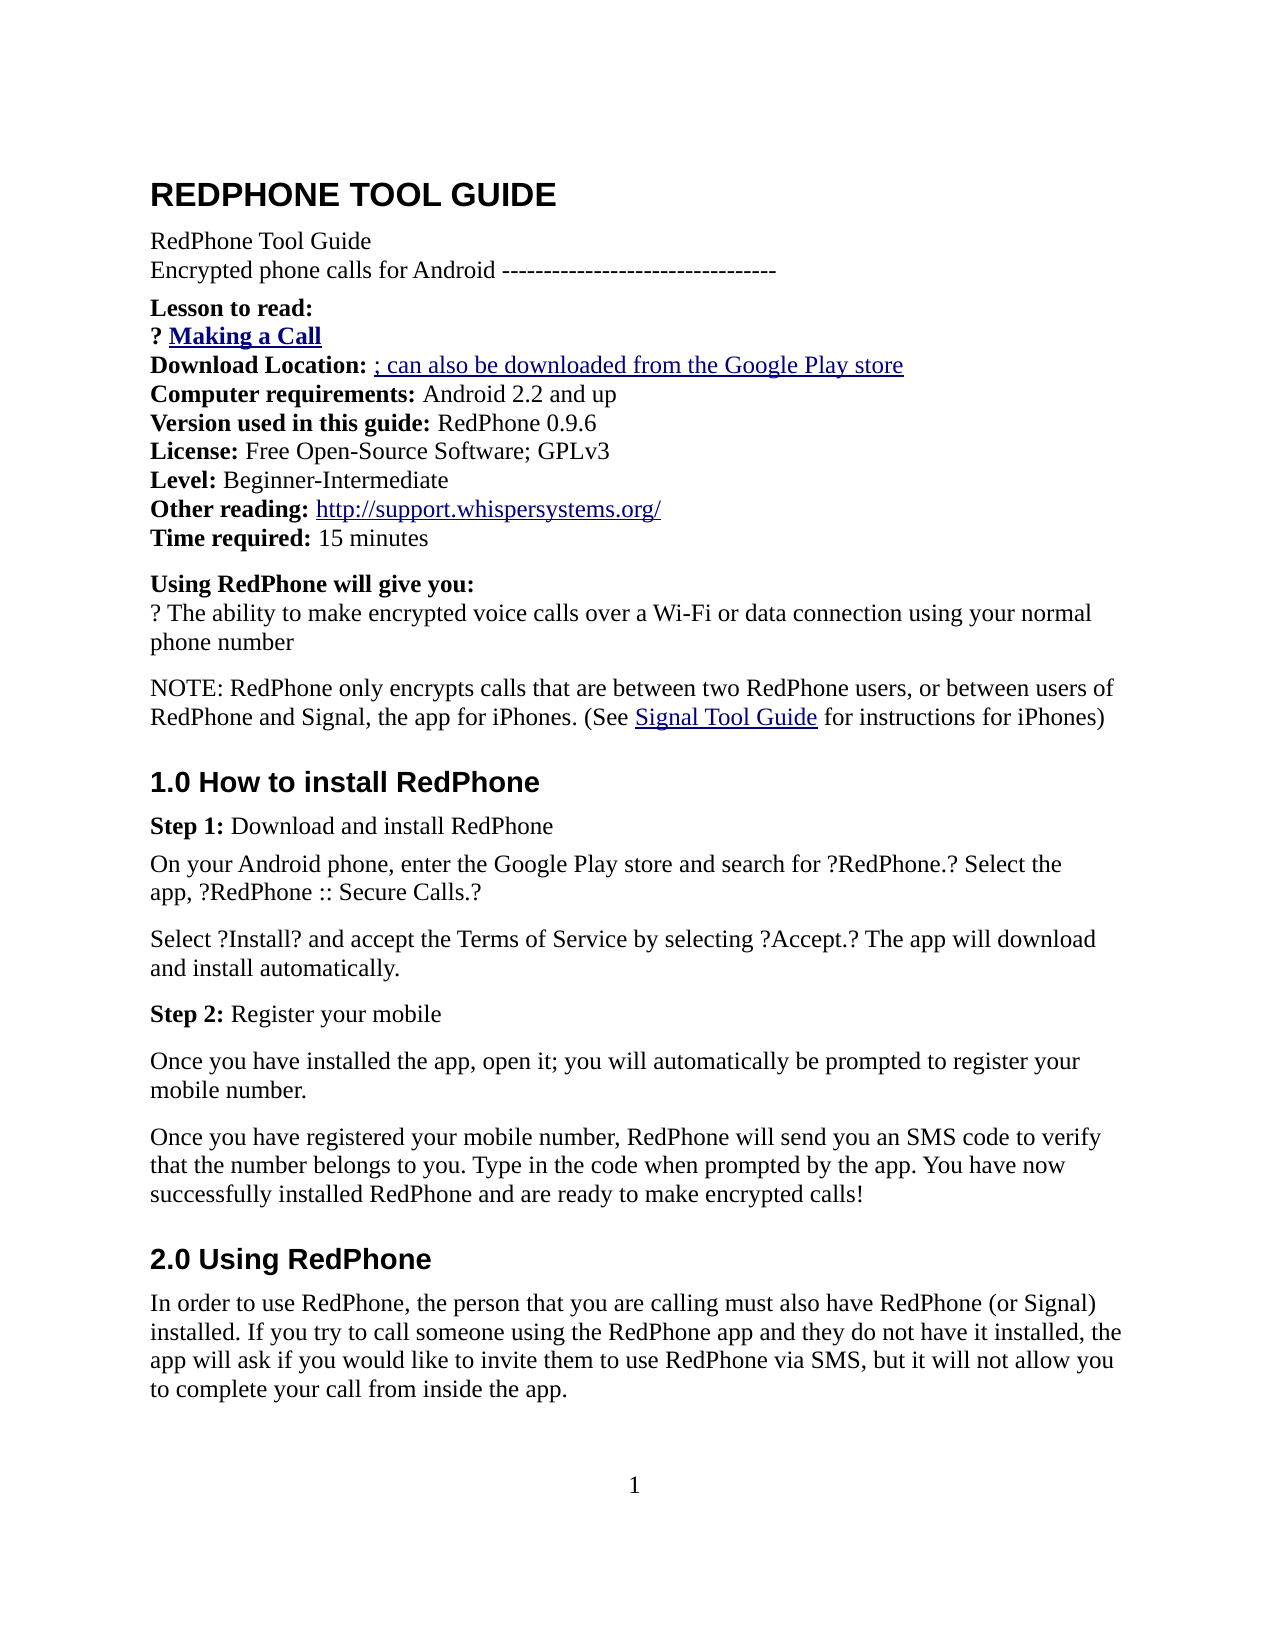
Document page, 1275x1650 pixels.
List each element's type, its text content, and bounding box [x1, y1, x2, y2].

subtitle 2.0 Using RedPhone [150, 1242, 1125, 1275]
text Step 1: Download and install RedPhone [150, 811, 1125, 840]
text Once you have registered your mobile number, RedPhone will send you an SMS code to verify that the number belongs to you. Type in the code when prompted by the app. You have now successfully installed RedPhone and are ready to make encrypted calls! [150, 1122, 1125, 1208]
text Step 2: Register your mobile [150, 999, 1125, 1028]
text In order to use RedPhone, the person that you are calling must also have RedPhone (or Signal) installed. If you try to call someone using the RedPhone app and they do not have it installed, the app will ask if you would like to invite them to use RedPhone via SMS, but it will not allow you to complete your call from inside the app. [150, 1288, 1125, 1403]
text NOTE: RedPhone only encrypts calls that are between two RedPhone users, or between users of RedPhone and Signal, the app for iPhones. (See Signal Tool Guide for instructions for iPhones) [150, 673, 1125, 731]
text Select ?Install? and accept the Terms of Service by selecting ?Accept.? The app will download and install automatically. [150, 924, 1125, 982]
text Using RedPhone will give you: ? The ability to make encrypted voice calls over a Wi-Fi or data connection using your normal phone number [150, 569, 1125, 656]
text Once you have installed the app, open it; you will automatically be prompted to register your mobile number. [150, 1046, 1125, 1104]
text On your Android phone, enter the Google Play store and search for ?RedPhone.? Select the app, ?RedPhone :: Secure Calls.? [150, 849, 1125, 906]
text Lesson to read: ? Making a Call Download Location: ; can also be downloaded from the Google Play store Computer requirements: Android 2.2 and up Version used in this guide: RedPhone 0.9.6 License: Free Open-Source Software; GPLv3 Level: Beginner-Intermediate Other reading: http://support.whispersystems.org/ Time required: 15 minutes [150, 293, 1125, 551]
text RedPhone Tool Guide Encrypted phone calls for Android --------------------------------- [150, 226, 1125, 284]
subtitle REDPHONE TOOL GUIDE [150, 175, 1125, 214]
subtitle 1.0 How to install RedPhone [150, 765, 1125, 798]
